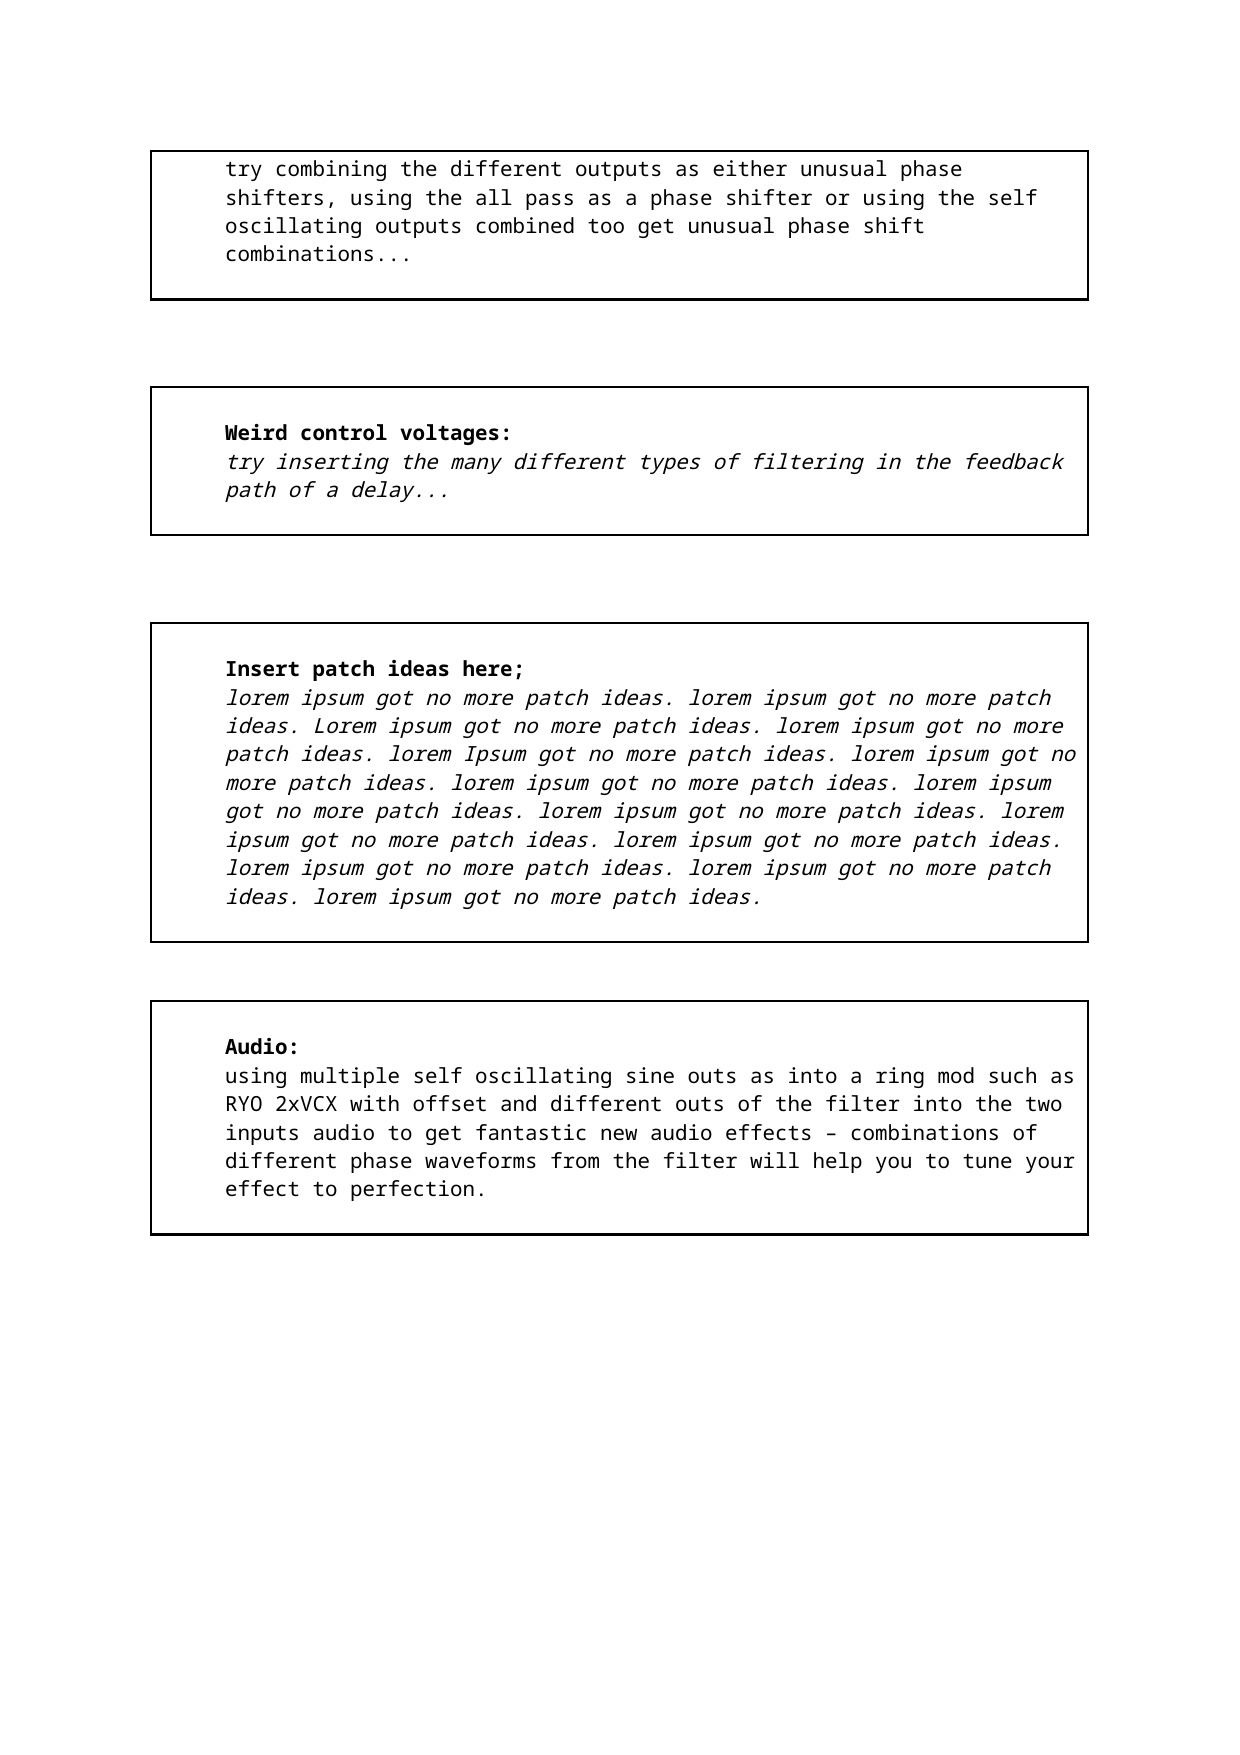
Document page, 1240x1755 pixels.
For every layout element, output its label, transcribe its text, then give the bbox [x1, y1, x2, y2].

text Insert patch ideas here; [152, 650, 1087, 678]
text Weird control voltages: [152, 414, 1087, 443]
text try inserting the many different types of filtering in the feedback path of a delay... [152, 443, 1087, 504]
text try combining the different outputs as either unusual phase shifters, using the all pass as a phase shifter or using the self oscillating outputs combined too get unusual phase shift combinations... [152, 152, 1087, 268]
text using multiple self oscillating sine outs as into a ring mod such as RYO 2xVCX with offset and different outs of the filter into the two inputs audio to get fantastic new audio effects – combinations of different phase waveforms from the filter will help you to tune your effect to perfection. [152, 1057, 1087, 1203]
text Audio: [152, 1028, 1087, 1057]
text lorem ipsum got no more patch ideas. lorem ipsum got no more patch ideas. Lorem ipsum got no more patch ideas. lorem ipsum got no more patch ideas. lorem Ipsum got no more patch ideas. lorem ipsum got no more patch ideas. lorem ipsum got no more patch ideas. lorem ipsum got no more patch ideas. lorem ipsum got no more patch ideas. lorem ipsum got no more patch ideas. lorem ipsum got no more patch ideas. lorem ipsum got no more patch ideas. lorem ipsum got no more patch ideas. lorem ipsum got no more patch ideas. [152, 678, 1087, 910]
